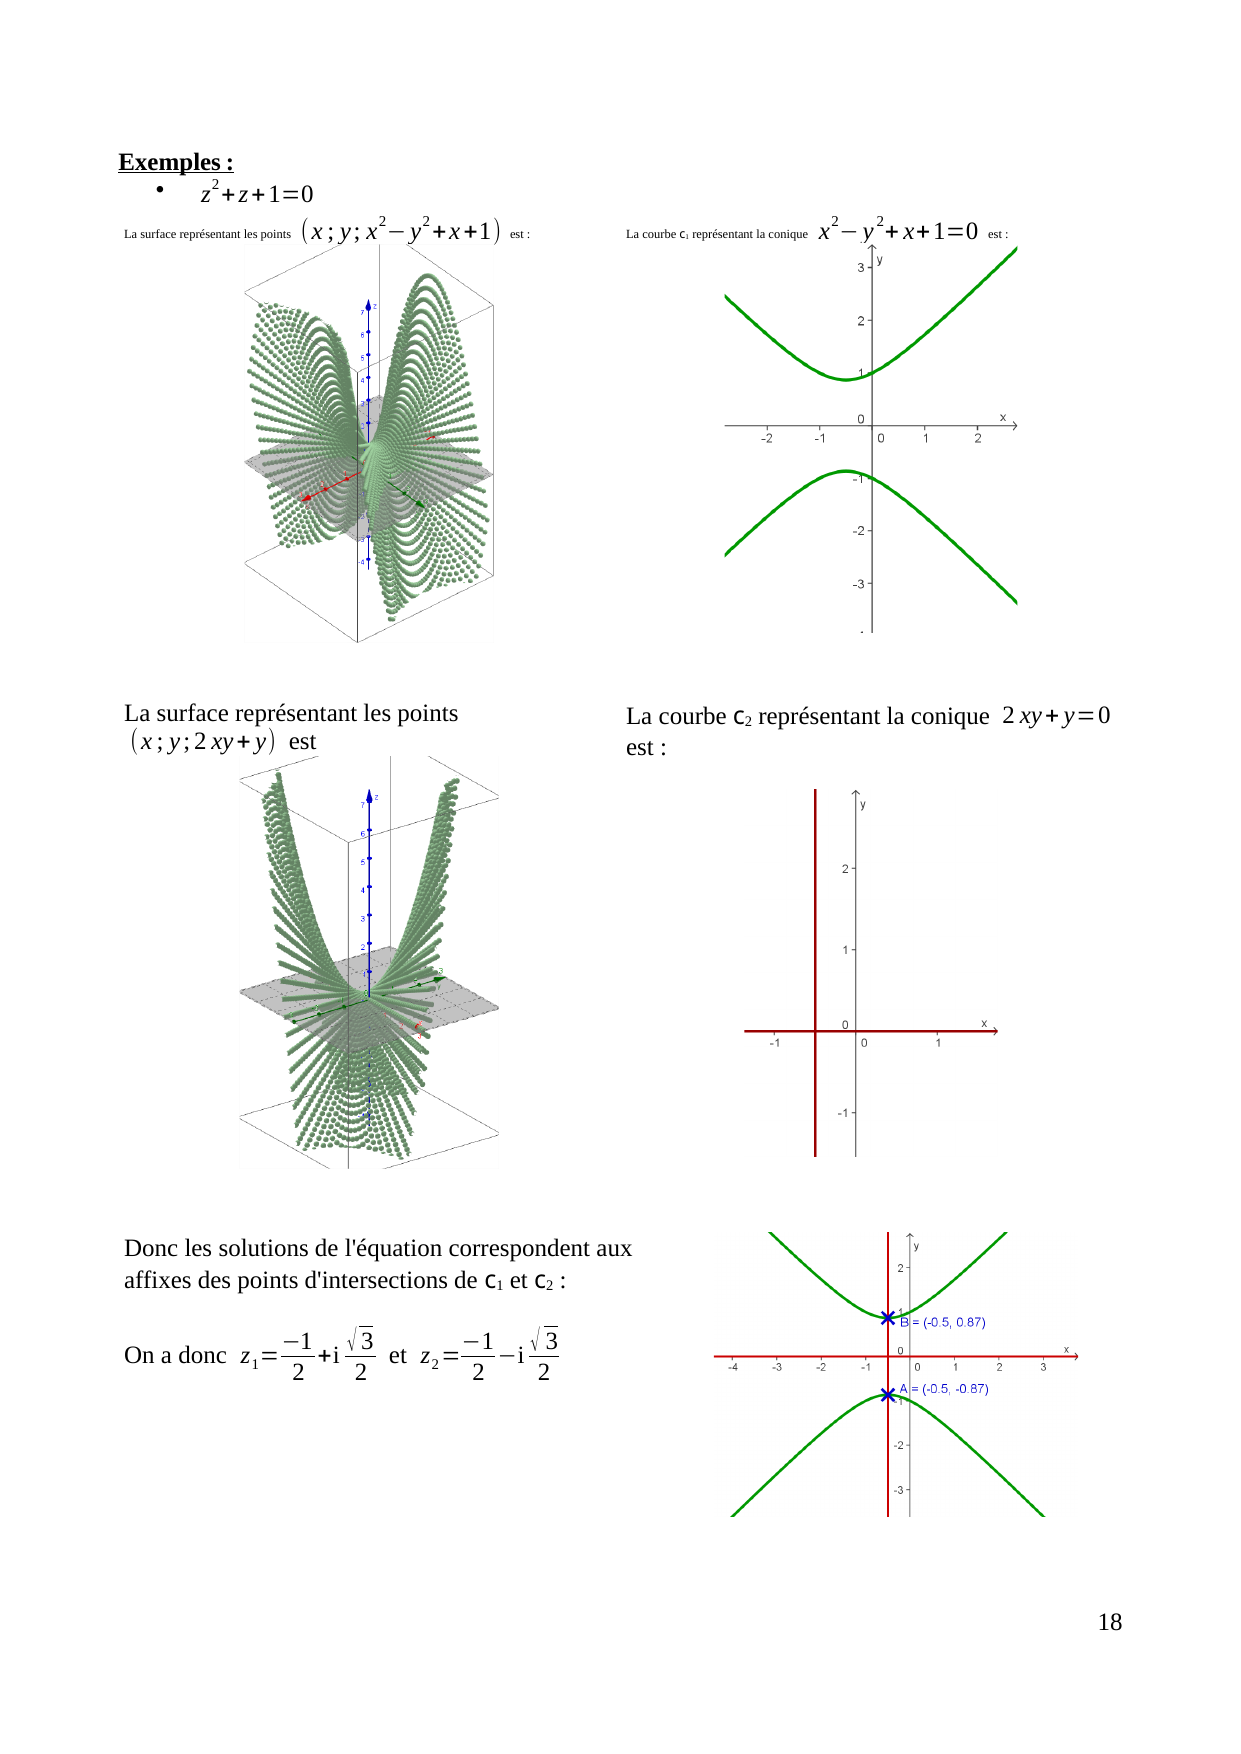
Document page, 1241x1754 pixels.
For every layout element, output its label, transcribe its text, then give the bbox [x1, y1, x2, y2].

table_header La surface représentant les points est [118, 692, 620, 1198]
table_header [670, 1227, 1122, 1551]
picture [244, 244, 494, 643]
picture [239, 756, 499, 1169]
table_header La courbe c2 représentant la conique est : [620, 692, 1122, 1198]
table_header La surface représentant les points est : [118, 207, 620, 663]
table_header Donc les solutions de l'équation correspondent aux affixes des points d'intersections de c1 et c2 : On a donc et [118, 1227, 670, 1551]
table_header La courbe c1 représentant la conique est : [620, 207, 1122, 663]
text Exemples : [118, 147, 1122, 176]
